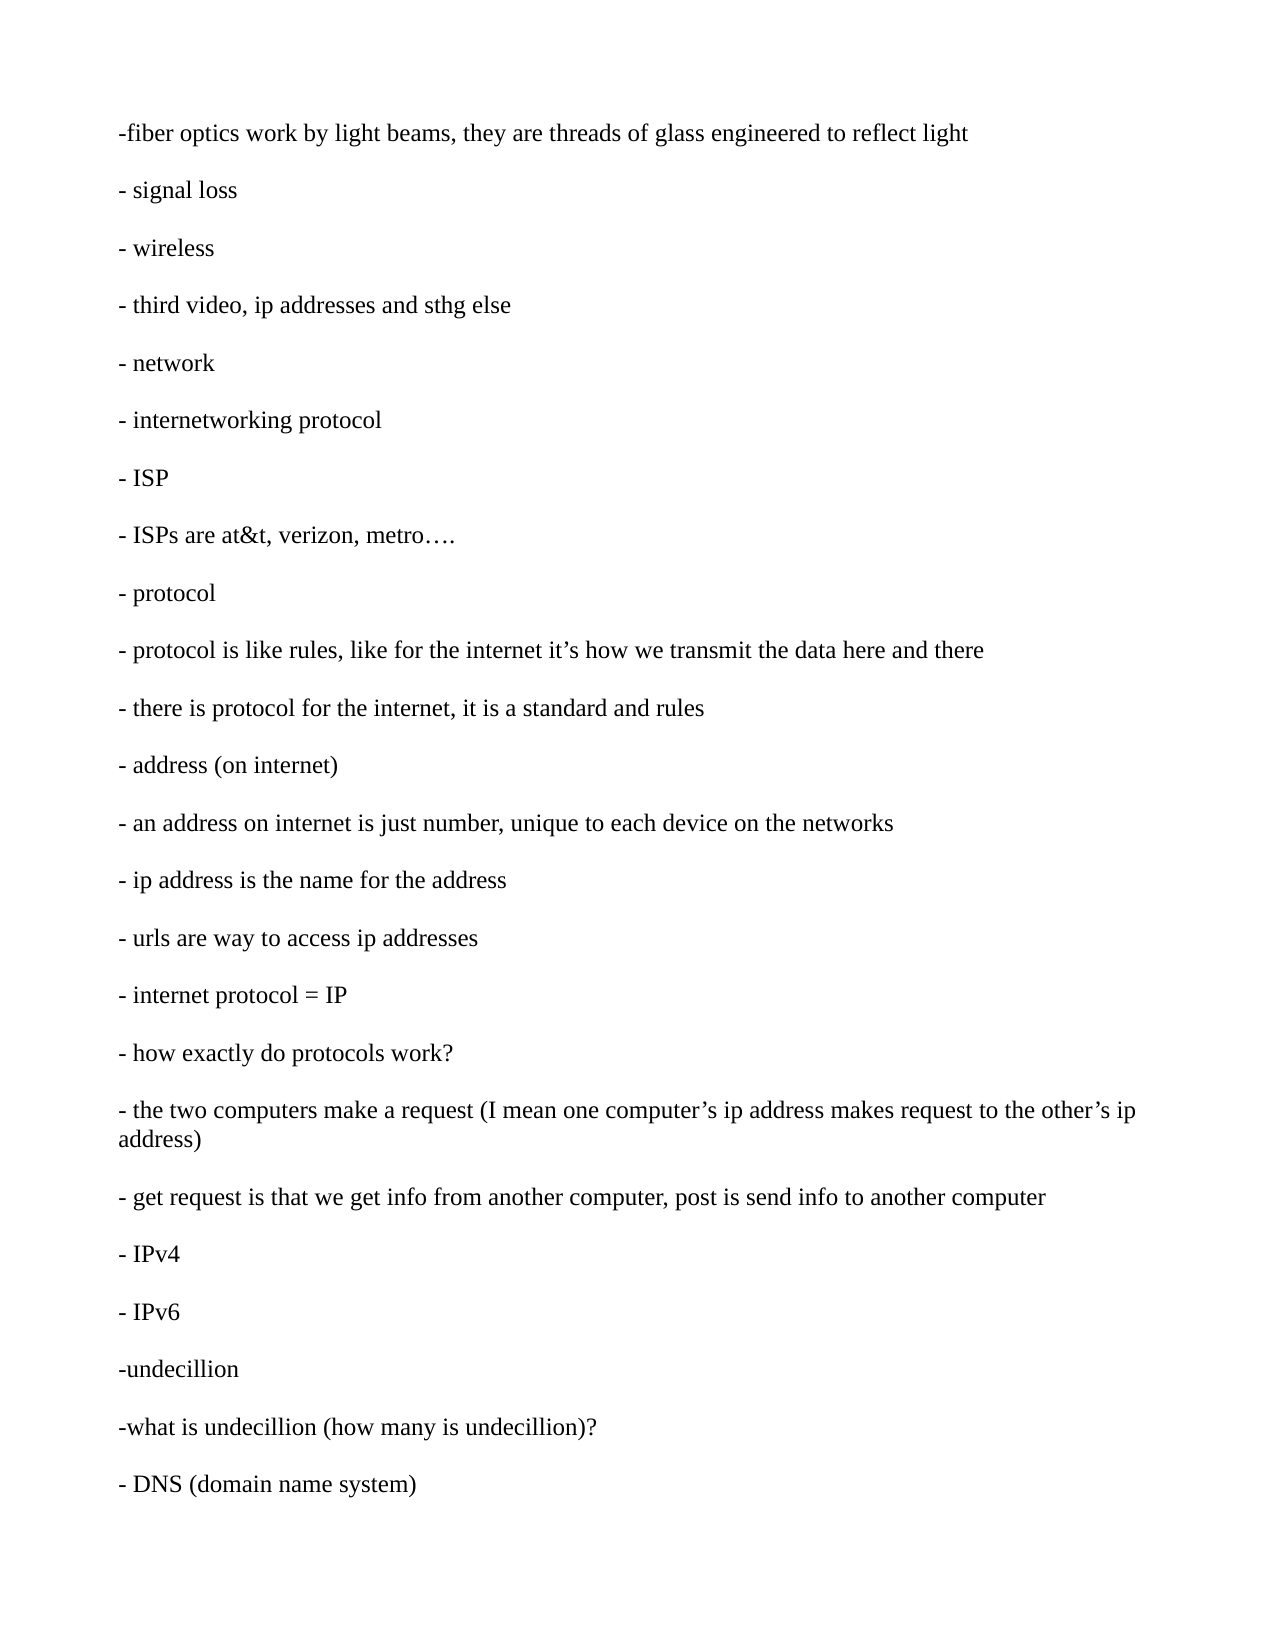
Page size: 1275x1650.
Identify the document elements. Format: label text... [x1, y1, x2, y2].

text - ISPs are at&t, verizon, metro…. [118, 521, 1157, 549]
text -undecillion [118, 1354, 1157, 1383]
text - DNS (domain name system) [118, 1469, 1157, 1498]
text - IPv4 [118, 1239, 1157, 1268]
text - protocol is like rules, like for the internet it’s how we transmit the data here and there [118, 636, 1157, 664]
text -what is undecillion (how many is undecillion)? [118, 1412, 1157, 1441]
text -fiber optics work by light beams, they are threads of glass engineered to reflect light [118, 118, 1157, 147]
text - internet protocol = IP [118, 981, 1157, 1009]
text - network [118, 348, 1157, 377]
text - protocol [118, 578, 1157, 607]
text - there is protocol for the internet, it is a standard and rules [118, 693, 1157, 722]
text - urls are way to access ip addresses [118, 923, 1157, 952]
text - IPv6 [118, 1297, 1157, 1326]
text - address (on internet) [118, 751, 1157, 779]
text - get request is that we get info from another computer, post is send info to another computer [118, 1182, 1157, 1211]
text - an address on internet is just number, unique to each device on the networks [118, 808, 1157, 837]
text - signal loss [118, 176, 1157, 204]
text - wireless [118, 233, 1157, 262]
text - ISP [118, 463, 1157, 492]
text - ip address is the name for the address [118, 866, 1157, 894]
text - the two computers make a request (I mean one computer’s ip address makes request to the other’s ip address) [118, 1096, 1157, 1153]
text - third video, ip addresses and sthg else [118, 291, 1157, 319]
text - how exactly do protocols work? [118, 1038, 1157, 1067]
text - internetworking protocol [118, 406, 1157, 434]
